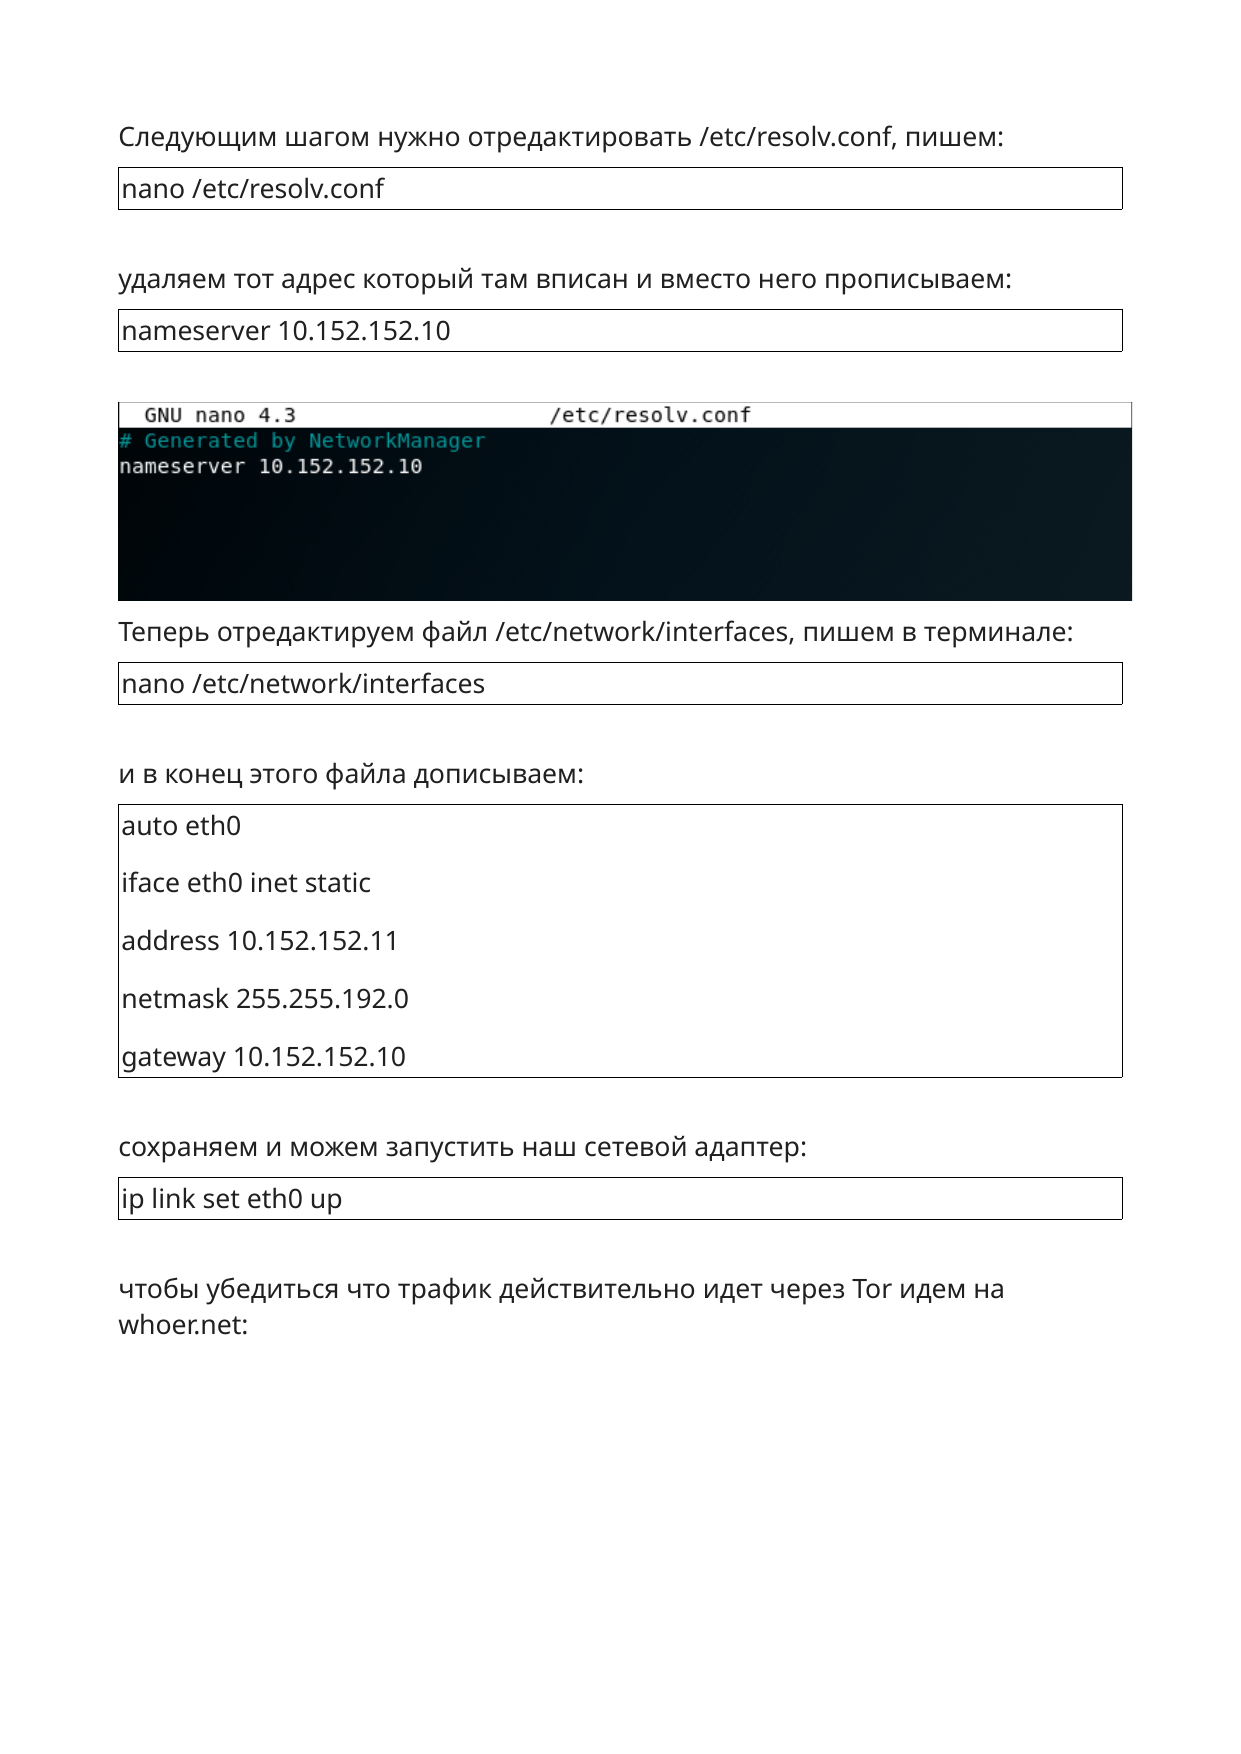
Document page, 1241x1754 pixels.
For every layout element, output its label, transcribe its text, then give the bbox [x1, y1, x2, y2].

text nano /etc/resolv.conf [119, 168, 1122, 209]
text Следующим шагом нужно отредактировать /etc/resolv.conf, пишем: [118, 118, 1122, 154]
text чтобы убедиться что трафик действительно идет через Tor идем на whoer.net: [118, 1270, 1122, 1342]
text gateway 10.152.152.10 [119, 1035, 1122, 1077]
text netmask 255.255.192.0 [119, 977, 1122, 1016]
text address 10.152.152.11 [119, 919, 1122, 958]
text удаляем тот адрес который там вписан и вместо него прописываем: [118, 260, 1122, 296]
picture [118, 402, 1133, 601]
text nano /etc/network/interfaces [119, 663, 1122, 704]
text сохраняем и можем запустить наш сетевой адаптер: [118, 1128, 1122, 1164]
text и в конец этого файла дописываем: [118, 755, 1122, 791]
text nameserver 10.152.152.10 [119, 310, 1122, 351]
text iface eth0 inet static [119, 861, 1122, 901]
text Теперь отредактируем файл /etc/network/interfaces, пишем в терминале: [118, 613, 1122, 649]
text auto eth0 [119, 805, 1122, 843]
text ip link set eth0 up [119, 1178, 1122, 1219]
